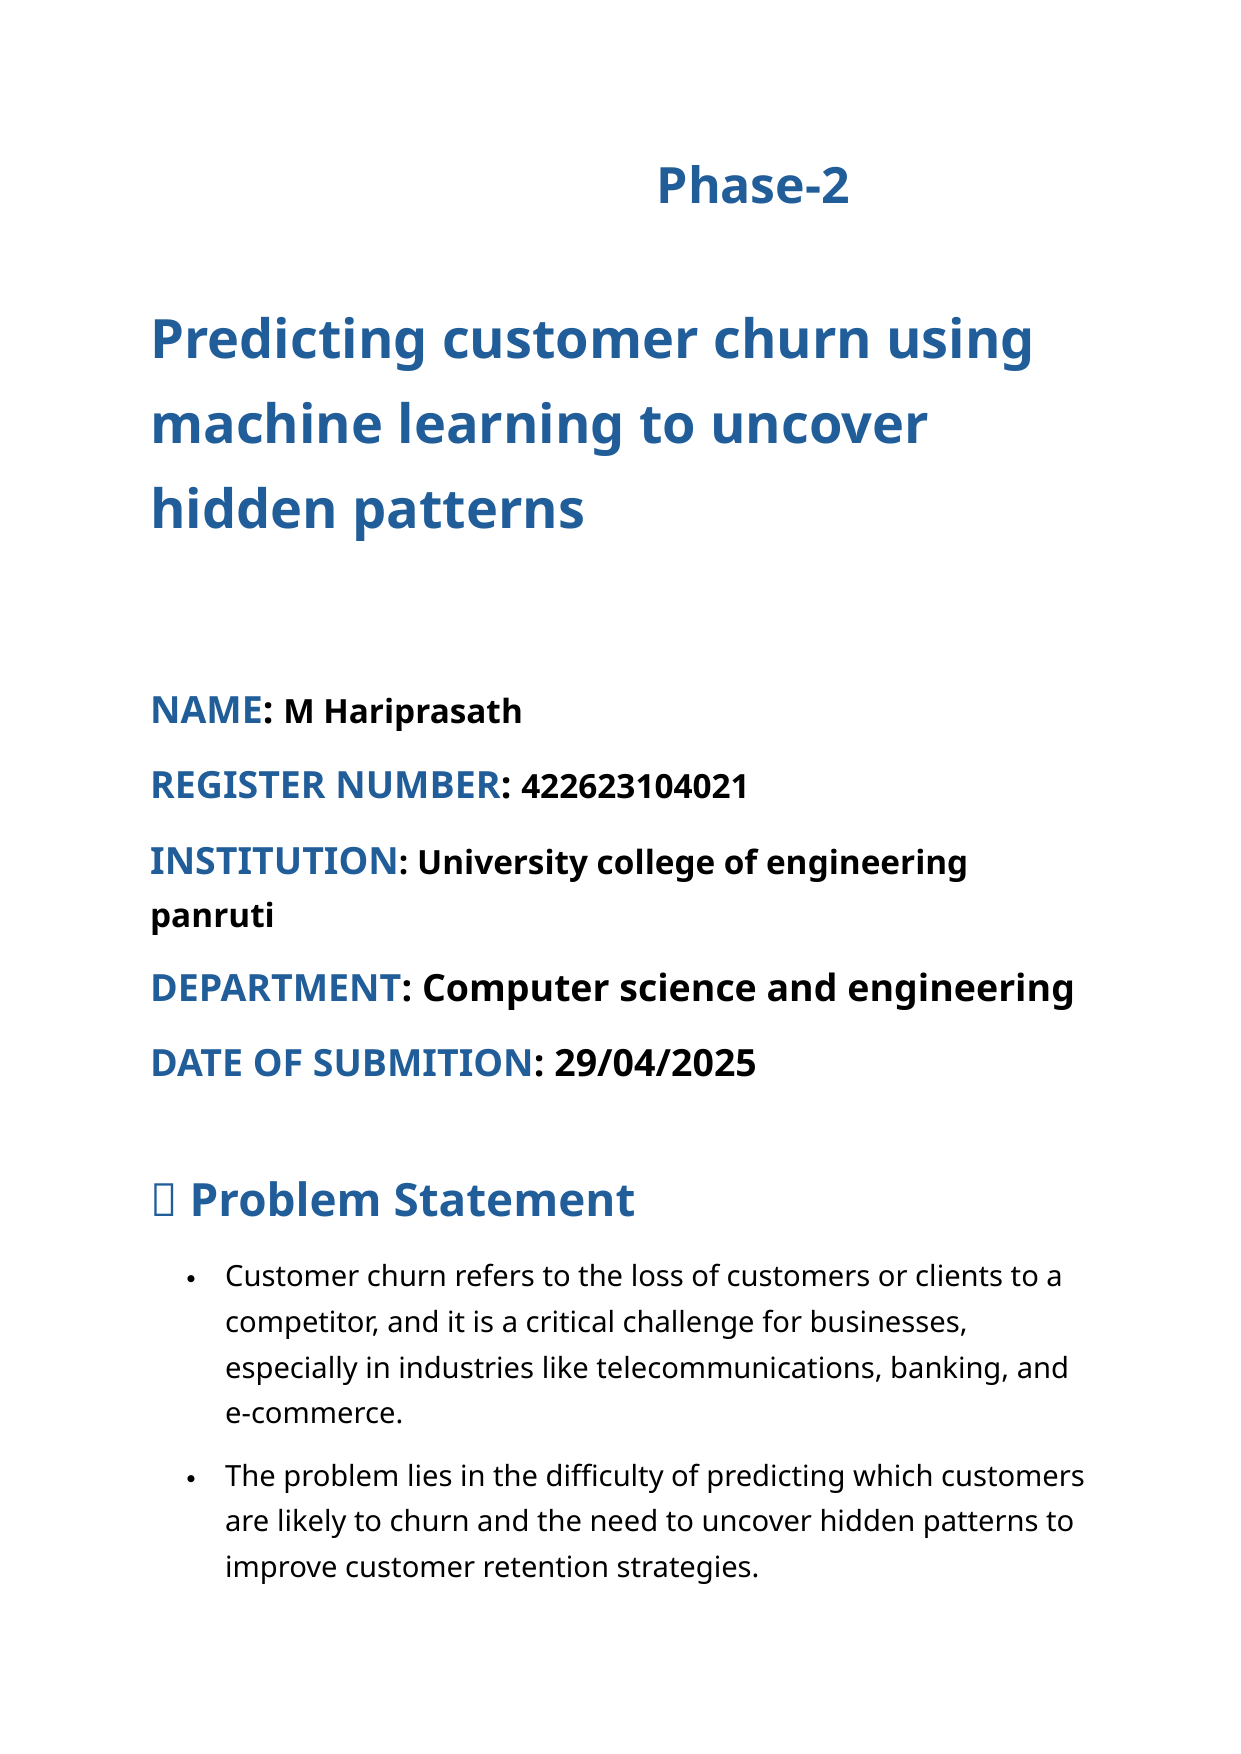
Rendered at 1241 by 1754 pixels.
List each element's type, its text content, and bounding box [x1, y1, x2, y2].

text NAME: M Hariprasath [150, 683, 1090, 734]
text Phase-2 [150, 150, 1090, 218]
text DATE OF SUBMITION: 29/04/2025 [150, 1036, 1090, 1087]
list The problem lies in the difficulty of predicting which customers are likely to churn and the need to uncover hidden patterns to improve customer retention strategies. [187, 1455, 1090, 1586]
text INSTITUTION: University college of engineering panruti [150, 834, 1090, 937]
text REGISTER NUMBER: 422623104021 [150, 759, 1090, 810]
text 🧩 Problem Statement [150, 1167, 1090, 1230]
list Customer churn refers to the loss of customers or clients to a competitor, and it is a critical challenge for businesses, especially in industries like telecommunications, banking, and e-commerce. [187, 1256, 1090, 1432]
text Predicting customer churn using machine learning to uncover hidden patterns [150, 301, 1090, 544]
text DEPARTMENT: Computer science and engineering [150, 961, 1090, 1012]
